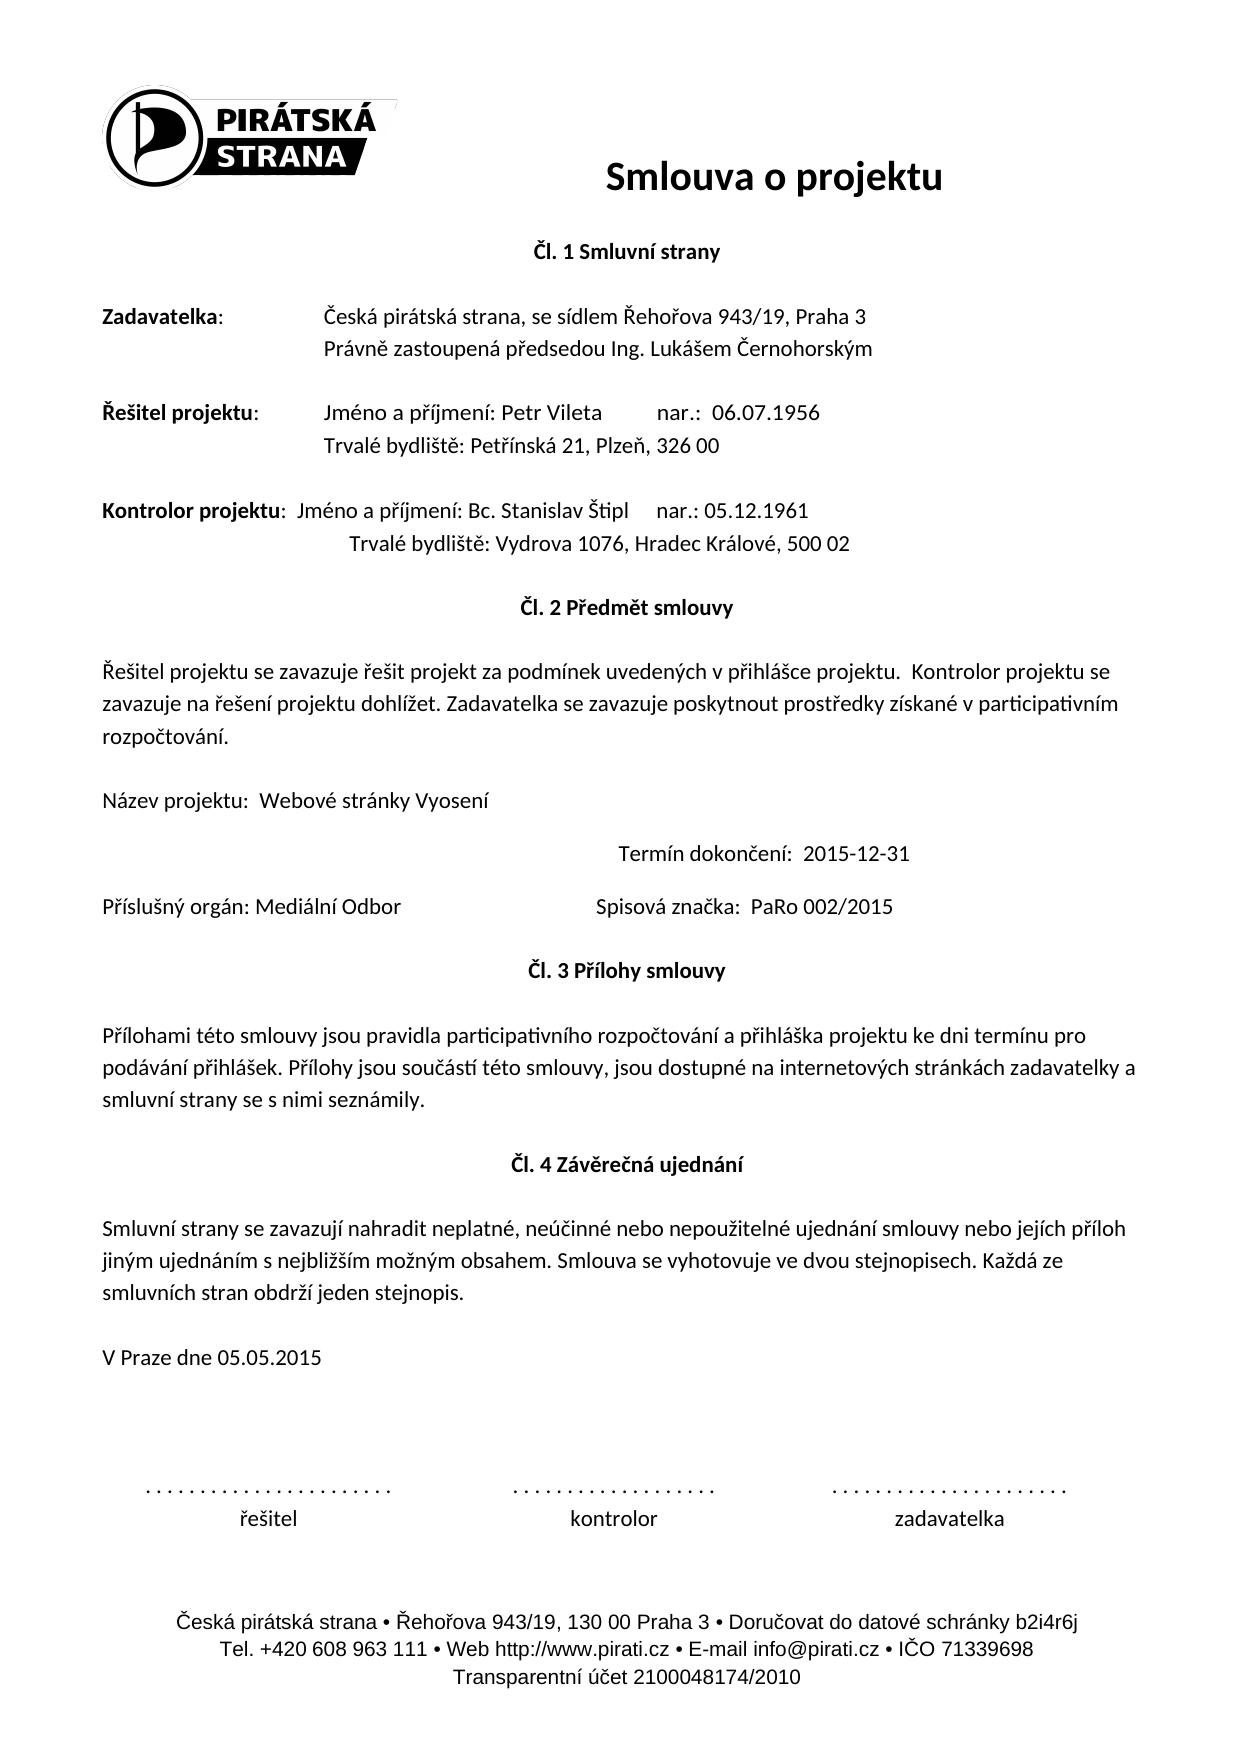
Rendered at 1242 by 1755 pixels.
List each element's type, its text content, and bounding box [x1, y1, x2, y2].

text Čl. 4 Závěrečná ujednání [102, 1150, 1152, 1178]
text Čl. 2 Předmět smlouvy [102, 593, 1152, 621]
text Řešitel projektu: Jméno a příjmení: Petr Vileta nar.: 06.07.1956 [102, 398, 1151, 426]
text Smlouva o projektu [102, 150, 1152, 201]
text . . . . . . . . . . . . . . . . . . . . . . . [102, 1472, 435, 1499]
text řešitel [102, 1504, 435, 1532]
text Čl. 3 Přílohy smlouvy [102, 957, 1152, 984]
text . . . . . . . . . . . . . . . . . . . kontrolor [476, 1472, 752, 1532]
text Trvalé bydliště: Vydrova 1076, Hradec Králové, 500 02 [102, 529, 1152, 557]
text Přílohami této smlouvy jsou pravidla participativního rozpočtování a přihláška projektu ke dni termínu pro podávání přihlášek. Přílohy jsou součástí této smlouvy, jsou dostupné na internetových stránkách zadavatelky a smluvní strany se s nimi seznámily. [102, 1021, 1152, 1113]
picture [102, 85, 398, 191]
text Kontrolor projektu: Jméno a příjmení: Bc. Stanislav Štipl nar.: 05.12.1961 [102, 496, 1152, 524]
text Trvalé bydliště: Petřínská 21, Plzeň, 326 00 [102, 431, 1151, 492]
text Zadavatelka: Česká pirátská strana, se sídlem Řehořova 943/19, Praha 3 [102, 302, 1152, 330]
text Smluvní strany se zavazují nahradit neplatné, neúčinné nebo nepoužitelné ujednání smlouvy nebo jejích příloh jiným ujednáním s nejbližším možným obsahem. Smlouva se vyhotovuje ve dvou stejnopisech. Každá ze smluvních stran obdrží jeden stejnopis. [102, 1214, 1152, 1306]
text Název projektu: Webové stránky Vyosení [102, 786, 1152, 814]
text Právně zastoupená předsedou Ing. Lukášem Černohorským [324, 334, 1152, 362]
text . . . . . . . . . . . . . . . . . . . . . . zadavatelka [793, 1472, 1106, 1532]
text V Praze dne 05.05.2015 [102, 1343, 1152, 1371]
text Termín dokončení: 2015-12-31 [102, 839, 1152, 867]
text Příslušný orgán: Mediální Odbor Spisová značka: PaRo 002/2015 [102, 892, 1152, 920]
text Čl. 1 Smluvní strany [102, 237, 1152, 265]
text Řešitel projektu se zavazuje řešit projekt za podmínek uvedených v přihlášce projektu. Kontrolor projektu se zavazuje na řešení projektu dohlížet. Zadavatelka se zavazuje poskytnout prostředky získané v participativním rozpočtování. [102, 657, 1152, 750]
